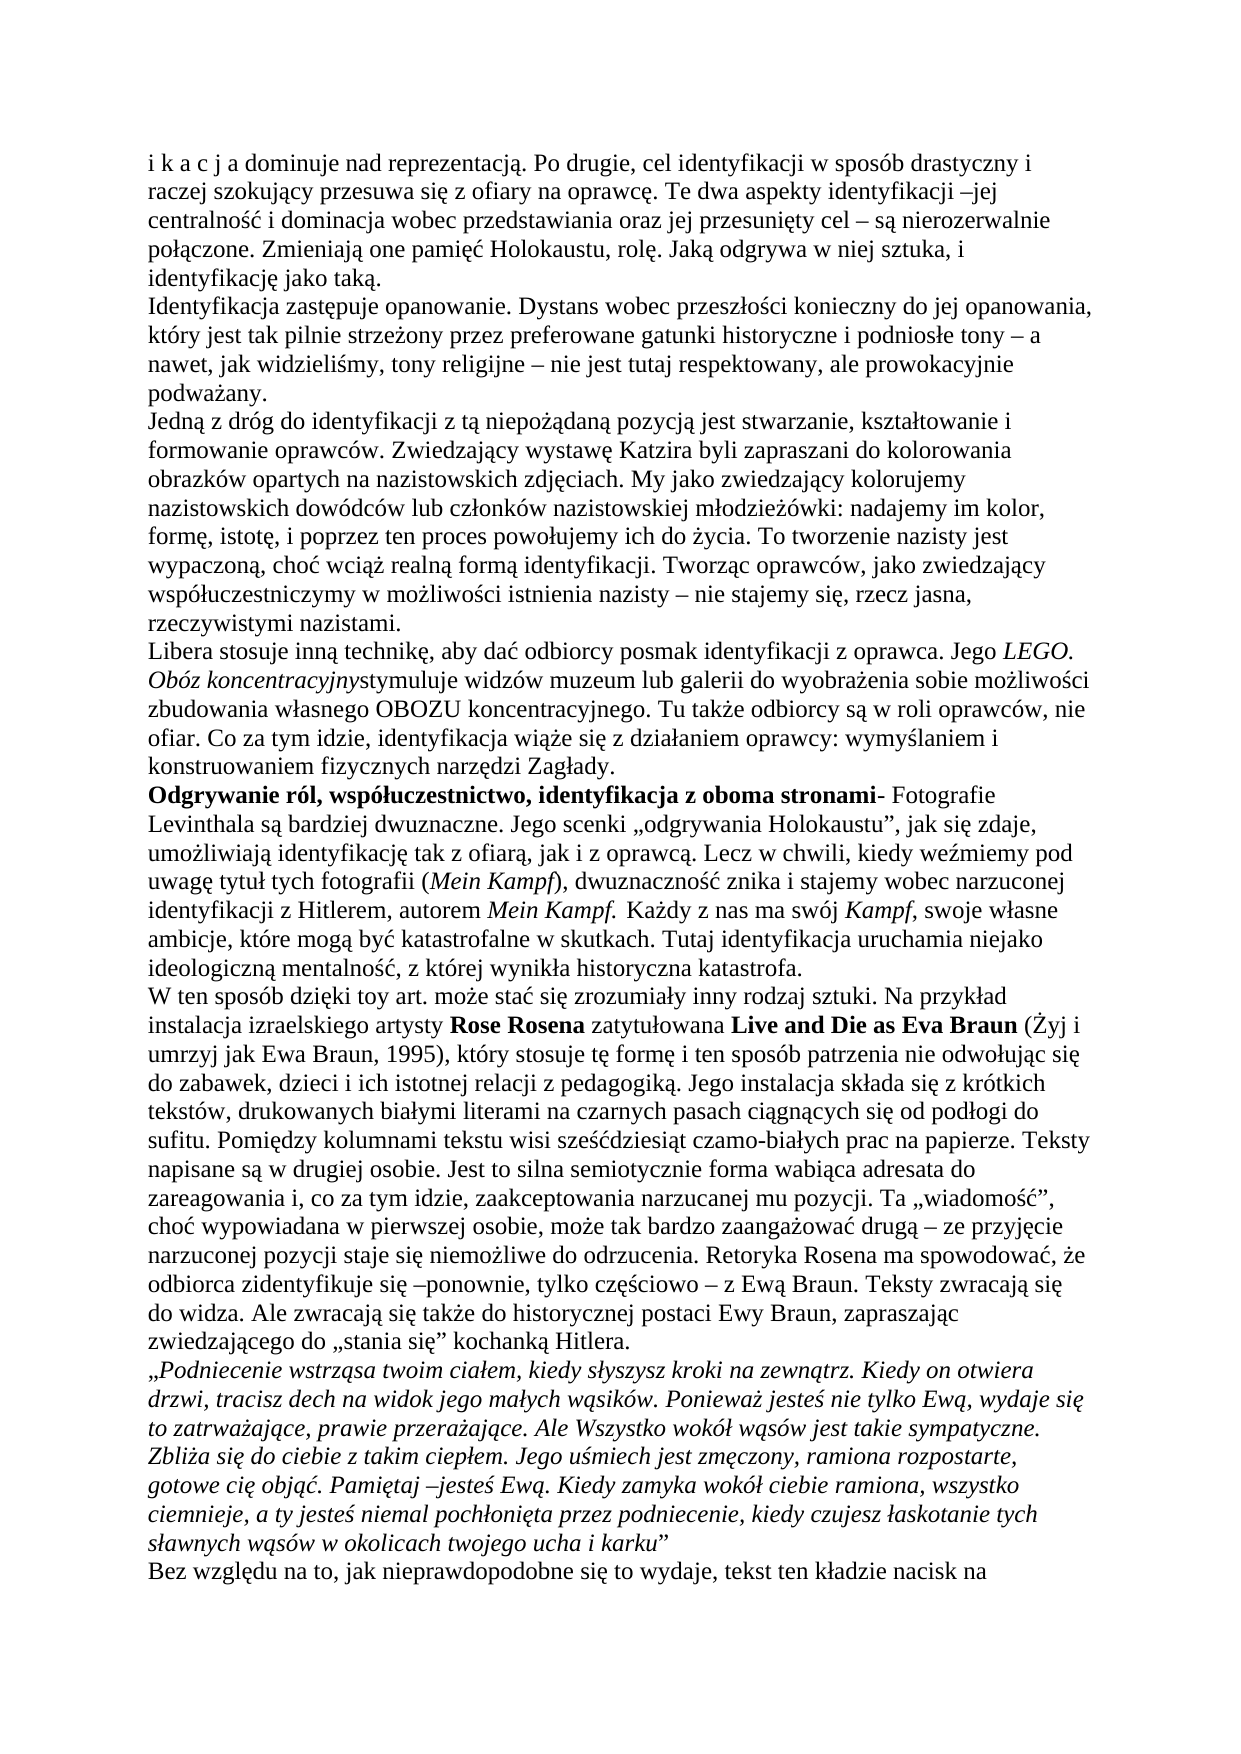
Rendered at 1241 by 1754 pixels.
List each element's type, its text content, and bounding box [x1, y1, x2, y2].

text i k a c j a dominuje nad reprezentacją. Po drugie, cel identyfikacji w sposób drastyczny i raczej szokujący przesuwa się z ofiary na oprawcę. Te dwa aspekty identyfikacji –jej centralność i dominacja wobec przedstawiania oraz jej przesunięty cel – są nierozerwalnie połączone. Zmieniają one pamięć Holokaustu, rolę. Jaką odgrywa w niej sztuka, i identyfikację jako taką. Identyfikacja zastępuje opanowanie. Dystans wobec przeszłości konieczny do jej opanowania, który jest tak pilnie strzeżony przez preferowane gatunki historyczne i podniosłe tony – a nawet, jak widzieliśmy, tony religijne – nie jest tutaj respektowany, ale prowokacyjnie podważany. Jedną z dróg do identyfikacji z tą niepożądaną pozycją jest stwarzanie, kształtowanie i formowanie oprawców. Zwiedzający wystawę Katzira byli zapraszani do kolorowania obrazków opartych na nazistowskich zdjęciach. My jako zwiedzający kolorujemy nazistowskich dowódców lub członków nazistowskiej młodzieżówki: nadajemy im kolor, formę, istotę, i poprzez ten proces powołujemy ich do życia. To tworzenie nazisty jest wypaczoną, choć wciąż realną formą identyfikacji. Tworząc oprawców, jako zwiedzający współuczestniczymy w możliwości istnienia nazisty – nie stajemy się, rzecz jasna, rzeczywistymi nazistami. Libera stosuje inną technikę, aby dać odbiorcy posmak identyfikacji z oprawca. Jego LEGO. Obóz koncentracyjnystymuluje widzów muzeum lub galerii do wyobrażenia sobie możliwości zbudowania własnego OBOZU koncentracyjnego. Tu także odbiorcy są w roli oprawców, nie ofiar. Co za tym idzie, identyfikacja wiąże się z działaniem oprawcy: wymyślaniem i konstruowaniem fizycznych narzędzi Zagłady. Odgrywanie ról, współuczestnictwo, identyfikacja z oboma stronami- Fotografie Levinthala są bardziej dwuznaczne. Jego scenki „odgrywania Holokaustu”, jak się zdaje, umożliwiają identyfikację tak z ofiarą, jak i z oprawcą. Lecz w chwili, kiedy weźmiemy pod uwagę tytuł tych fotografii (Mein Kampf), dwuznaczność znika i stajemy wobec narzuconej identyfikacji z Hitlerem, autorem Mein Kampf. Każdy z nas ma swój Kampf, swoje własne ambicje, które mogą być katastrofalne w skutkach. Tutaj identyfikacja uruchamia niejako ideologiczną mentalność, z której wynikła historyczna katastrofa. W ten sposób dzięki toy art. może stać się zrozumiały inny rodzaj sztuki. Na przykład instalacja izraelskiego artysty Rose Rosena zatytułowana Live and Die as Eva Braun (Żyj i umrzyj jak Ewa Braun, 1995), który stosuje tę formę i ten sposób patrzenia nie odwołując się do zabawek, dzieci i ich istotnej relacji z pedagogiką. Jego instalacja składa się z krótkich tekstów, drukowanych białymi literami na czarnych pasach ciągnących się od podłogi do sufitu. Pomiędzy kolumnami tekstu wisi sześćdziesiąt czamo-białych prac na papierze. Teksty napisane są w drugiej osobie. Jest to silna semiotycznie forma wabiąca adresata do zareagowania i, co za tym idzie, zaakceptowania narzucanej mu pozycji. Ta „wiadomość”, choć wypowiadana w pierwszej osobie, może tak bardzo zaangażować drugą – ze przyjęcie narzuconej pozycji staje się niemożliwe do odrzucenia. Retoryka Rosena ma spowodować, że odbiorca zidentyfikuje się –ponownie, tylko częściowo – z Ewą Braun. Teksty zwracają się do widza. Ale zwracają się także do historycznej postaci Ewy Braun, zapraszając zwiedzającego do „stania się” kochanką Hitlera. „Podniecenie wstrząsa twoim ciałem, kiedy słyszysz kroki na zewnątrz. Kiedy on otwiera drzwi, tracisz dech na widok jego małych wąsików. Ponieważ jesteś nie tylko Ewą, wydaje się to zatrważające, prawie przerażające. Ale Wszystko wokół wąsów jest takie sympatyczne. Zbliża się do ciebie z takim ciepłem. Jego uśmiech jest zmęczony, ramiona rozpostarte, gotowe cię objąć. Pamiętaj –jesteś Ewą. Kiedy zamyka wokół ciebie ramiona, wszystko ciemnieje, a ty jesteś niemal pochłonięta przez podniecenie, kiedy czujesz łaskotanie tych sławnych wąsów w okolicach twojego ucha i karku” Bez względu na to, jak nieprawdopodobne się to wydaje, tekst ten kładzie nacisk na [148, 148, 1093, 1585]
